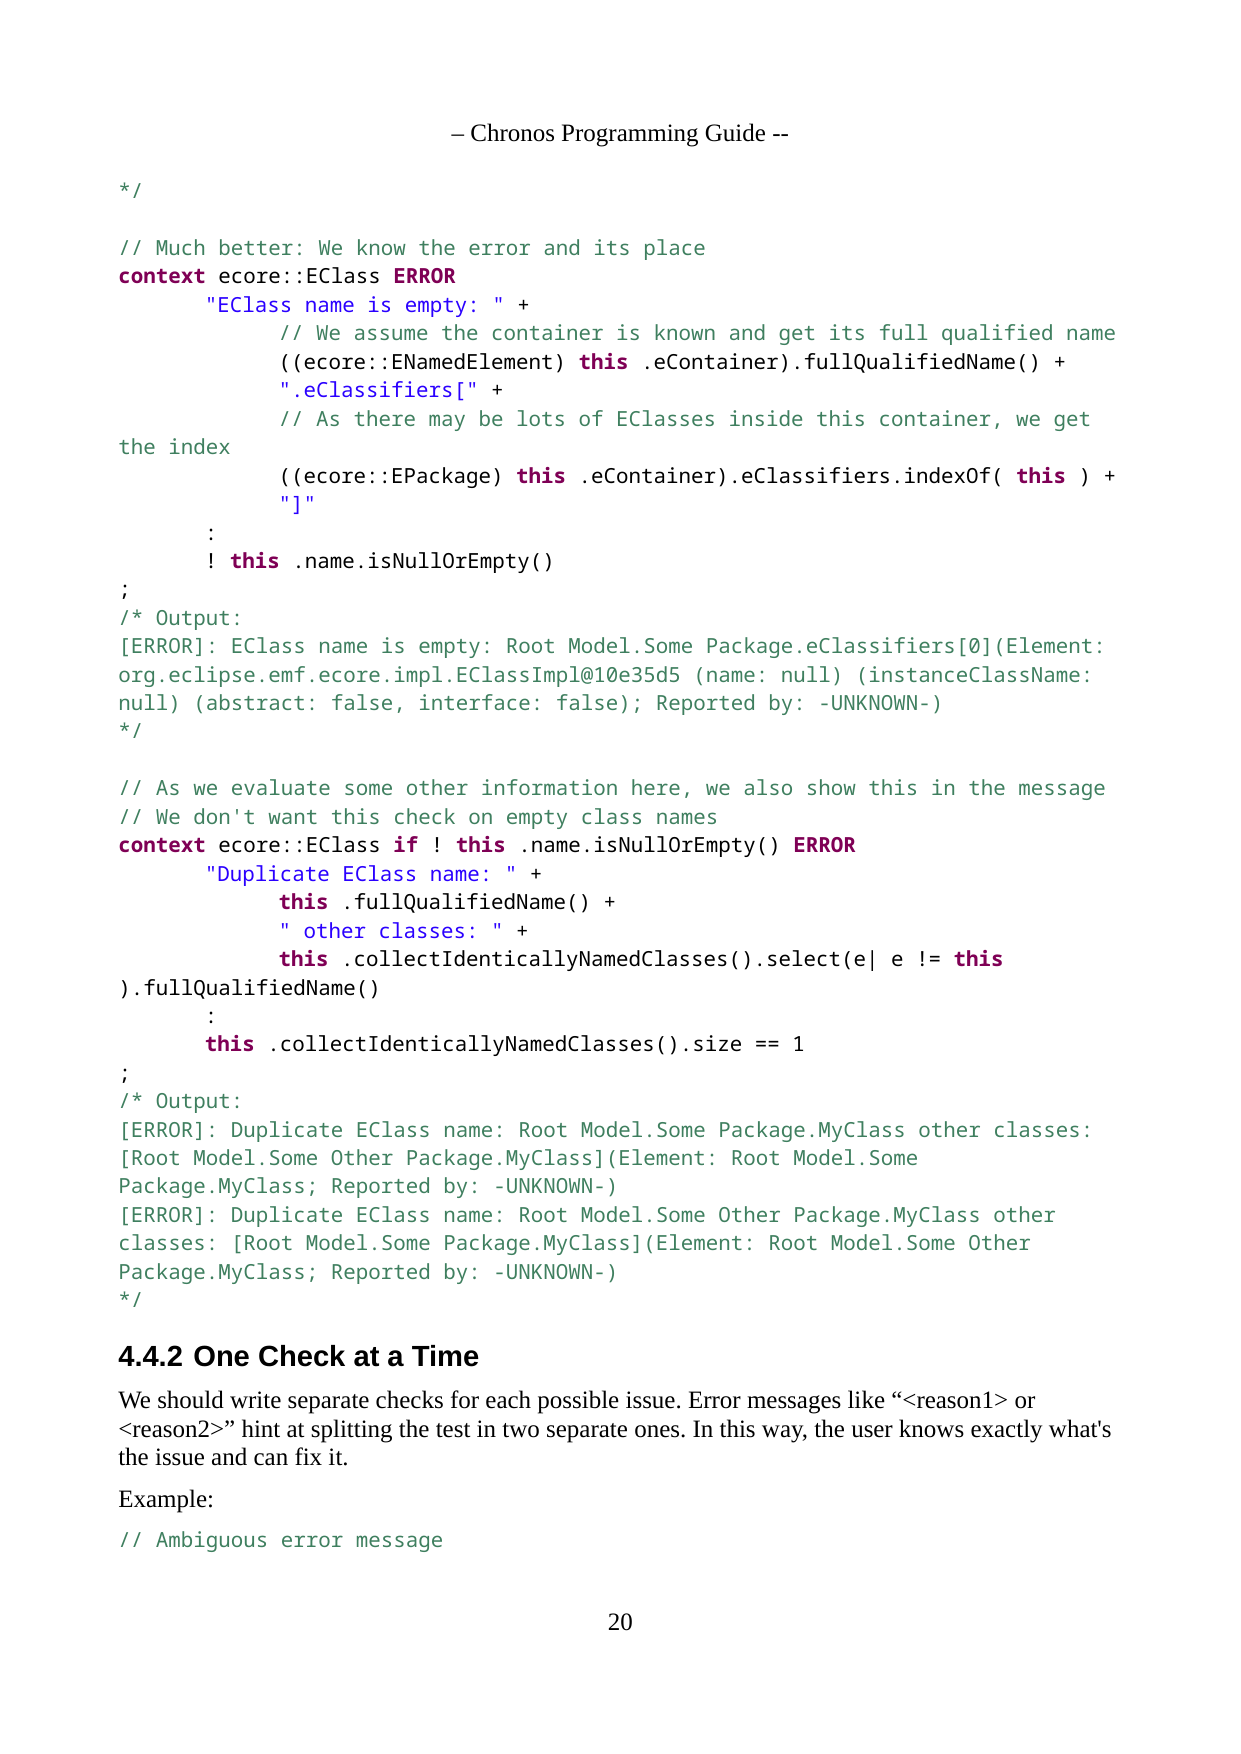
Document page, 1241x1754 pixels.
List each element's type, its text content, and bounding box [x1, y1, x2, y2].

text ; [118, 1058, 1122, 1086]
text */ [118, 717, 1122, 745]
text /* Output: [118, 603, 1122, 631]
text */ [118, 176, 1122, 205]
text [ERROR]: EClass name is empty: Root Model.Some Package.eClassifiers[0](Element: org.eclipse.emf.ecore.impl.EClassImpl@10e35d5 (name: null) (instanceClassName: null) (abstract: false, interface: false); Reported by: -UNKNOWN-) [118, 631, 1122, 717]
text // As we evaluate some other information here, we also show this in the message [118, 773, 1122, 802]
text /* Output: [118, 1086, 1122, 1115]
text this .collectIdenticallyNamedClasses().size == 1 [118, 1029, 1122, 1058]
text this .fullQualifiedName() + [118, 887, 1122, 916]
text : [118, 518, 1122, 546]
text // Much better: We know the error and its place [118, 233, 1122, 262]
text Example: [118, 1484, 1122, 1512]
text ((ecore::EPackage) this .eContainer).eClassifiers.indexOf( this ) + [118, 461, 1122, 489]
subtitle One Check at a Time [118, 1339, 1122, 1372]
text : [118, 1001, 1122, 1029]
text We should write separate checks for each possible issue. Error messages like “<reason1> or <reason2>” hint at splitting the test in two separate ones. In this way, the user knows exactly what's the issue and can fix it. [118, 1385, 1122, 1471]
text context ecore::EClass if ! this .name.isNullOrEmpty() ERROR [118, 830, 1122, 859]
text [ERROR]: Duplicate EClass name: Root Model.Some Package.MyClass other classes: [Root Model.Some Other Package.MyClass](Element: Root Model.Some Package.MyClass; Reported by: -UNKNOWN-) [118, 1115, 1122, 1200]
text ! this .name.isNullOrEmpty() [118, 546, 1122, 574]
text // Ambiguous error message [118, 1525, 1122, 1553]
text // As there may be lots of EClasses inside this container, we get the index [118, 404, 1122, 461]
text "EClass name is empty: " + [118, 290, 1122, 318]
text ((ecore::ENamedElement) this .eContainer).fullQualifiedName() + [118, 347, 1122, 375]
text ; [118, 574, 1122, 603]
text this .collectIdenticallyNamedClasses().select(e| e != this ).fullQualifiedName() [118, 944, 1122, 1001]
text // We don't want this check on empty class names [118, 802, 1122, 830]
text */ [118, 1285, 1122, 1314]
text ".eClassifiers[" + [118, 375, 1122, 404]
text context ecore::EClass ERROR [118, 262, 1122, 290]
text [ERROR]: Duplicate EClass name: Root Model.Some Other Package.MyClass other classes: [Root Model.Some Package.MyClass](Element: Root Model.Some Other Package.MyClass; Reported by: -UNKNOWN-) [118, 1200, 1122, 1285]
text // We assume the container is known and get its full qualified name [118, 318, 1122, 347]
text " other classes: " + [118, 916, 1122, 944]
text "]" [118, 489, 1122, 518]
text "Duplicate EClass name: " + [118, 859, 1122, 887]
